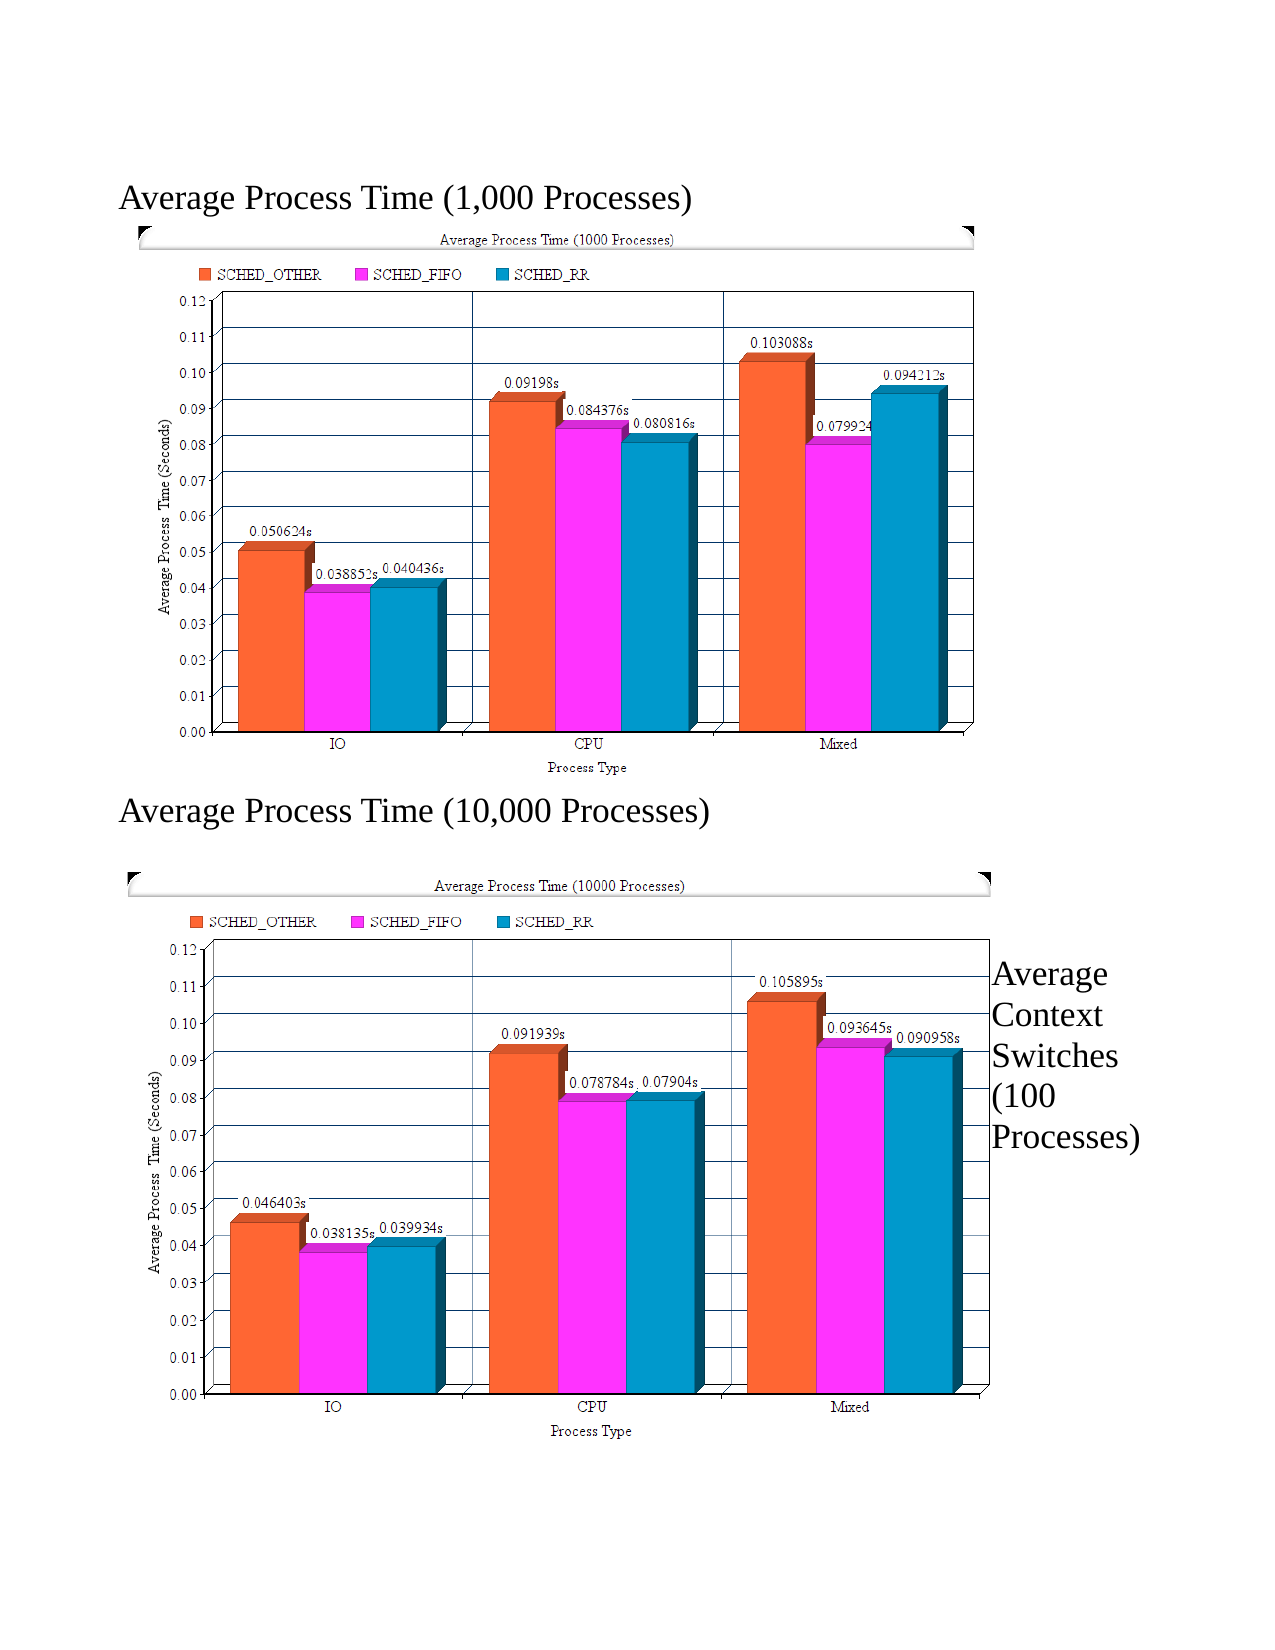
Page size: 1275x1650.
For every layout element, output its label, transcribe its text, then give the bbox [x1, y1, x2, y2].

text [118, 952, 127, 1156]
text Average Process Time (1,000 Processes) [118, 176, 1157, 217]
picture [127, 872, 991, 1446]
text Average Context Switches (100 Processes) [991, 952, 1157, 1156]
picture [138, 226, 975, 783]
text Average Process Time (10,000 Processes) [118, 789, 1157, 830]
